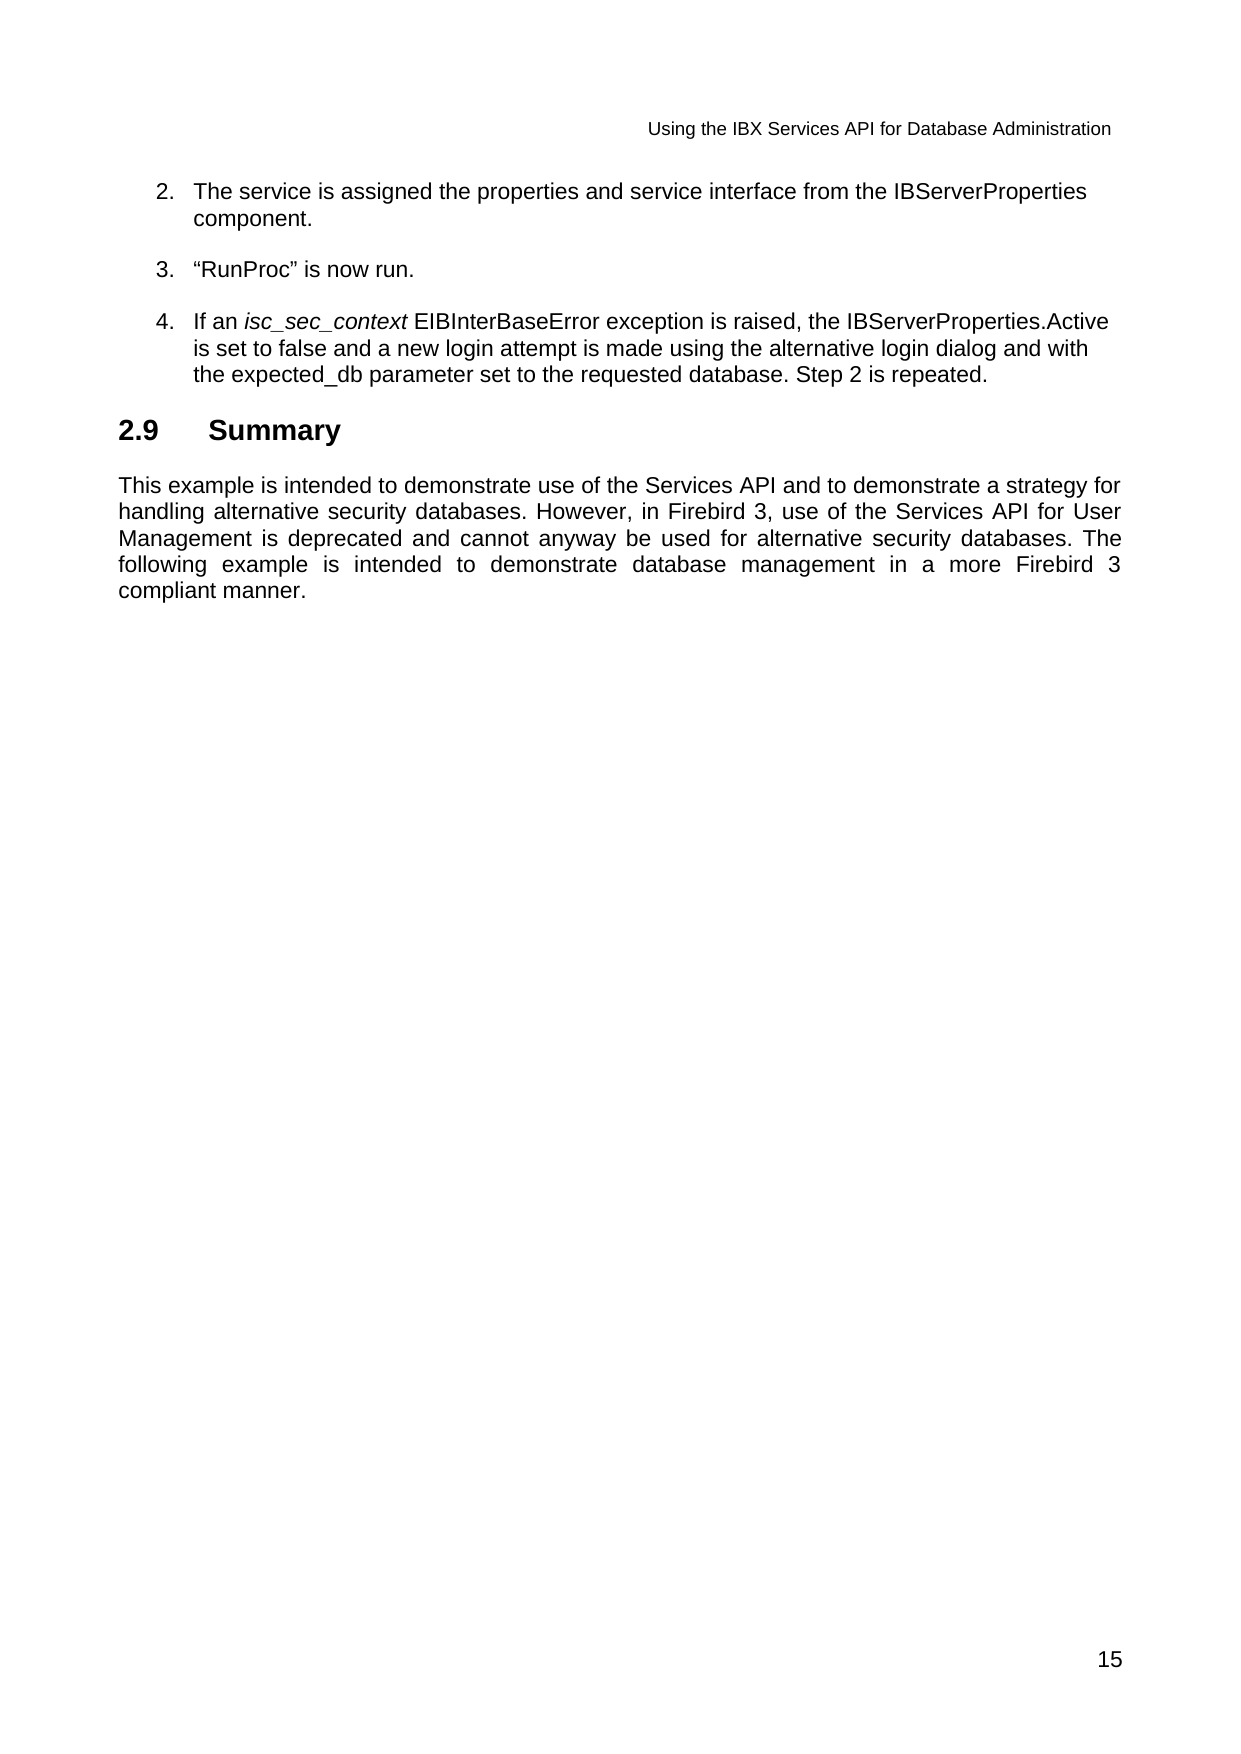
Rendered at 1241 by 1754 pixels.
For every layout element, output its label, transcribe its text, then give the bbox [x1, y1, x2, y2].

text This example is intended to demonstrate use of the Services API and to demonstrate a strategy for handling alternative security databases. However, in Firebird 3, use of the Services API for User Management is deprecated and cannot anyway be used for alternative security databases. The following example is intended to demonstrate database management in a more Firebird 3 compliant manner. [118, 472, 1122, 604]
list “RunProc” is now run. [156, 256, 1122, 283]
list If an isc_sec_context EIBInterBaseError exception is raised, the IBServerProperties.Active is set to false and a new login attempt is made using the alternative login dialog and with the expected_db parameter set to the requested database. Step 2 is repeated. [156, 308, 1122, 387]
list The service is assigned the properties and service interface from the IBServerProperties component. [156, 178, 1122, 231]
subtitle Summary [118, 413, 1122, 446]
